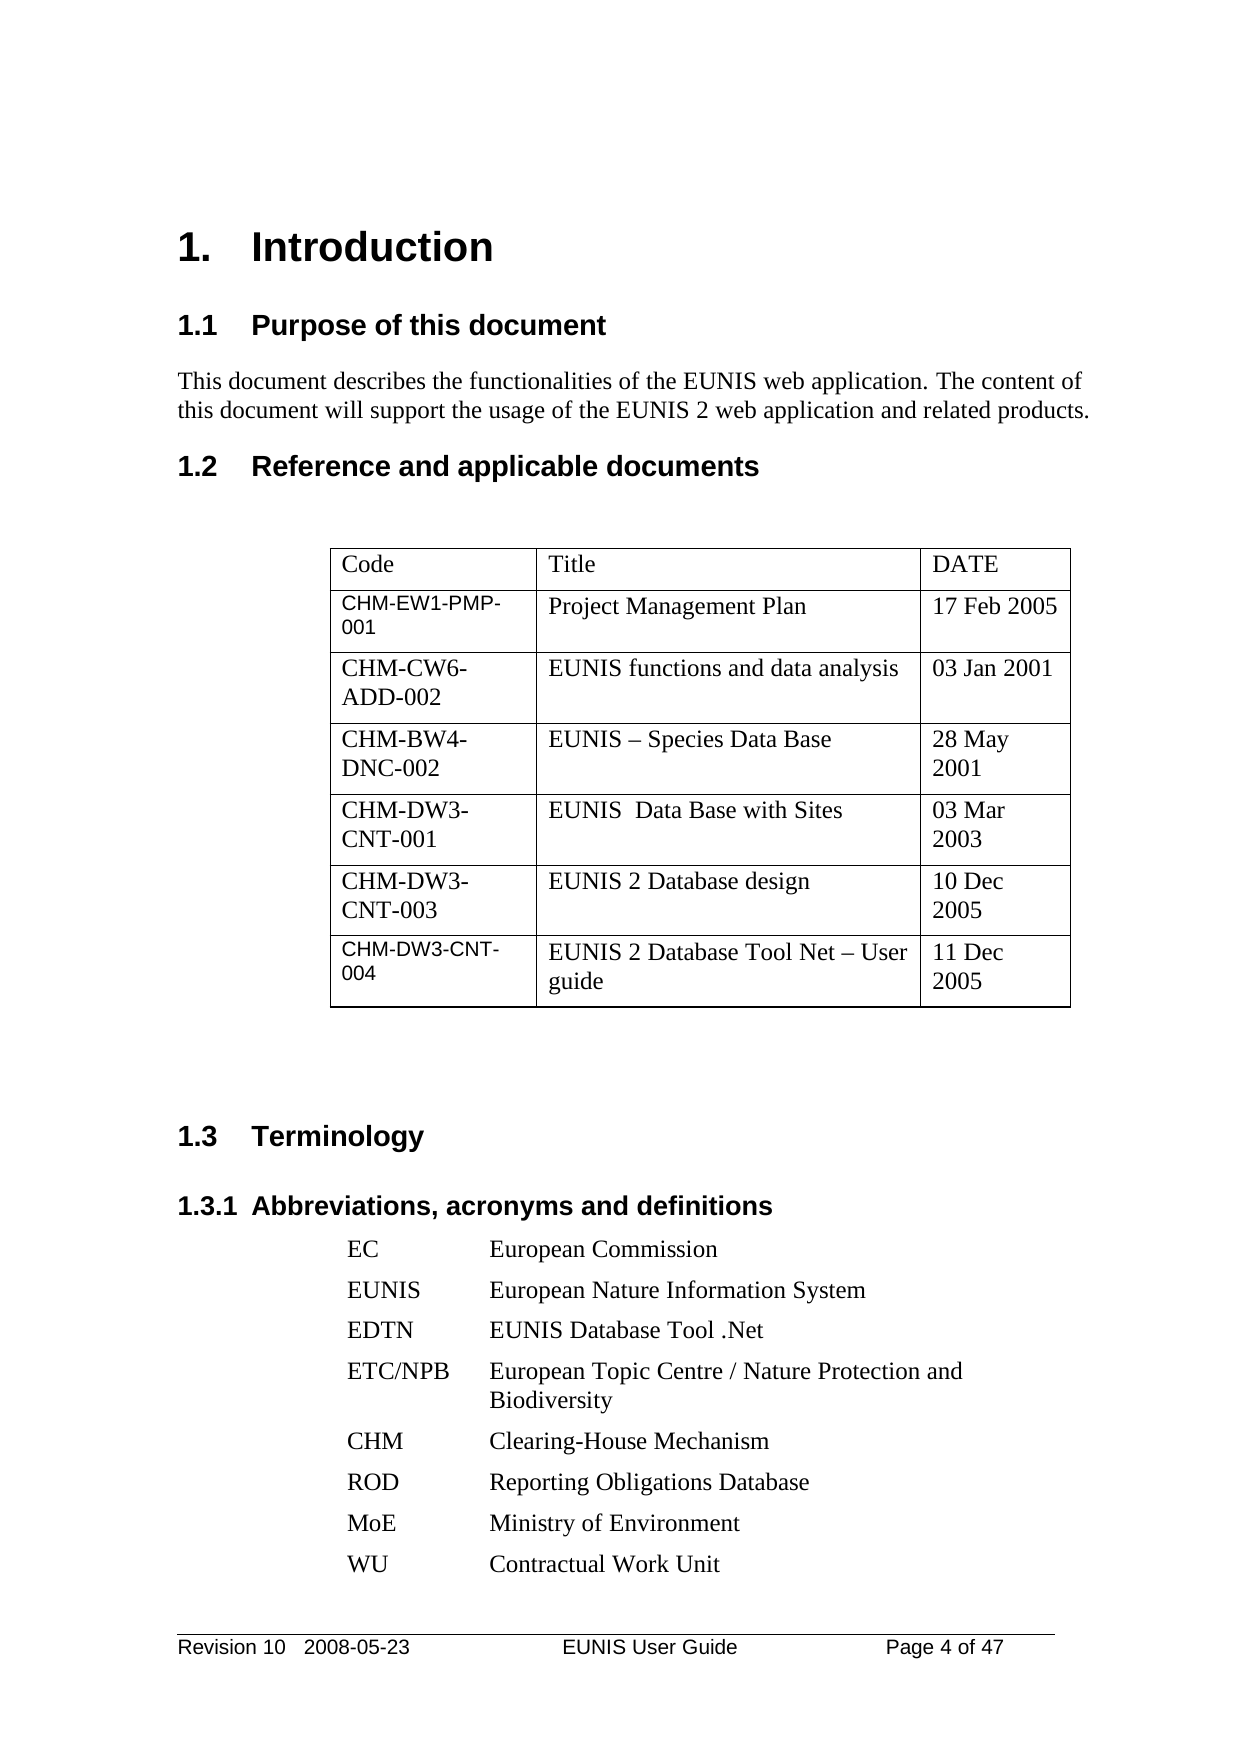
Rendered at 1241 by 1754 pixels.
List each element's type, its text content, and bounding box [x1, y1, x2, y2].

table_cell CHM-DW3-CNT-004 [331, 936, 536, 1006]
table_cell CHM-DW3-CNT-001 [331, 795, 536, 864]
table_cell EUNIS [340, 1275, 482, 1315]
table_cell CHM-DW3-CNT-003 [331, 866, 536, 935]
table_cell EUNIS 2 Database design [537, 866, 920, 935]
subtitle Reference and applicable documents [177, 449, 1092, 482]
subtitle Terminology [177, 1119, 1092, 1153]
subtitle Introduction [177, 222, 1092, 270]
subtitle Abbreviations, acronyms and definitions [177, 1190, 1092, 1221]
table_cell European Nature Information System [482, 1275, 1082, 1315]
table_cell EDTN [340, 1315, 482, 1356]
table_header EC [340, 1234, 482, 1274]
table_cell EUNIS 2 Database Tool Net – User guide [537, 936, 920, 1006]
table_cell 03 Jan 2001 [921, 653, 1070, 723]
table_cell 28 May 2001 [921, 724, 1070, 793]
table_cell MoE [340, 1508, 482, 1548]
table_cell Project Management Plan [537, 591, 920, 652]
table_header Code [331, 549, 536, 590]
text This document describes the functionalities of the EUNIS web application. The content of this document will support the usage of the EUNIS 2 web application and related products. [177, 366, 1092, 424]
table_cell Ministry of Environment [482, 1508, 1082, 1548]
table_cell EUNIS – Species Data Base [537, 724, 920, 793]
table_cell 03 Mar 2003 [921, 795, 1070, 864]
table_cell Reporting Obligations Database [482, 1467, 1082, 1508]
table_cell CHM-CW6-ADD-002 [331, 653, 536, 723]
table_cell 17 Feb 2005 [921, 591, 1070, 652]
table_cell 10 Dec 2005 [921, 866, 1070, 935]
table_cell CHM [340, 1426, 482, 1467]
table_cell 11 Dec 2005 [921, 936, 1070, 1006]
table_cell ETC/NPB [340, 1356, 482, 1426]
table_cell EUNIS Data Base with Sites [537, 795, 920, 864]
table_cell CHM-BW4-DNC-002 [331, 724, 536, 793]
table_cell CHM-EW1-PMP-001 [331, 591, 536, 652]
table_cell EUNIS functions and data analysis [537, 653, 920, 723]
table_cell Contractual Work Unit [482, 1549, 1082, 1589]
table_cell WU [340, 1549, 482, 1589]
table_cell EUNIS Database Tool .Net [482, 1315, 1082, 1356]
table_header European Commission [482, 1234, 1082, 1274]
table_header DATE [921, 549, 1070, 590]
table_cell ROD [340, 1467, 482, 1508]
table_cell European Topic Centre / Nature Protection and Biodiversity [482, 1356, 1082, 1426]
table_header Title [537, 549, 920, 590]
table_cell Clearing-House Mechanism [482, 1426, 1082, 1467]
subtitle Purpose of this document [177, 308, 1092, 341]
